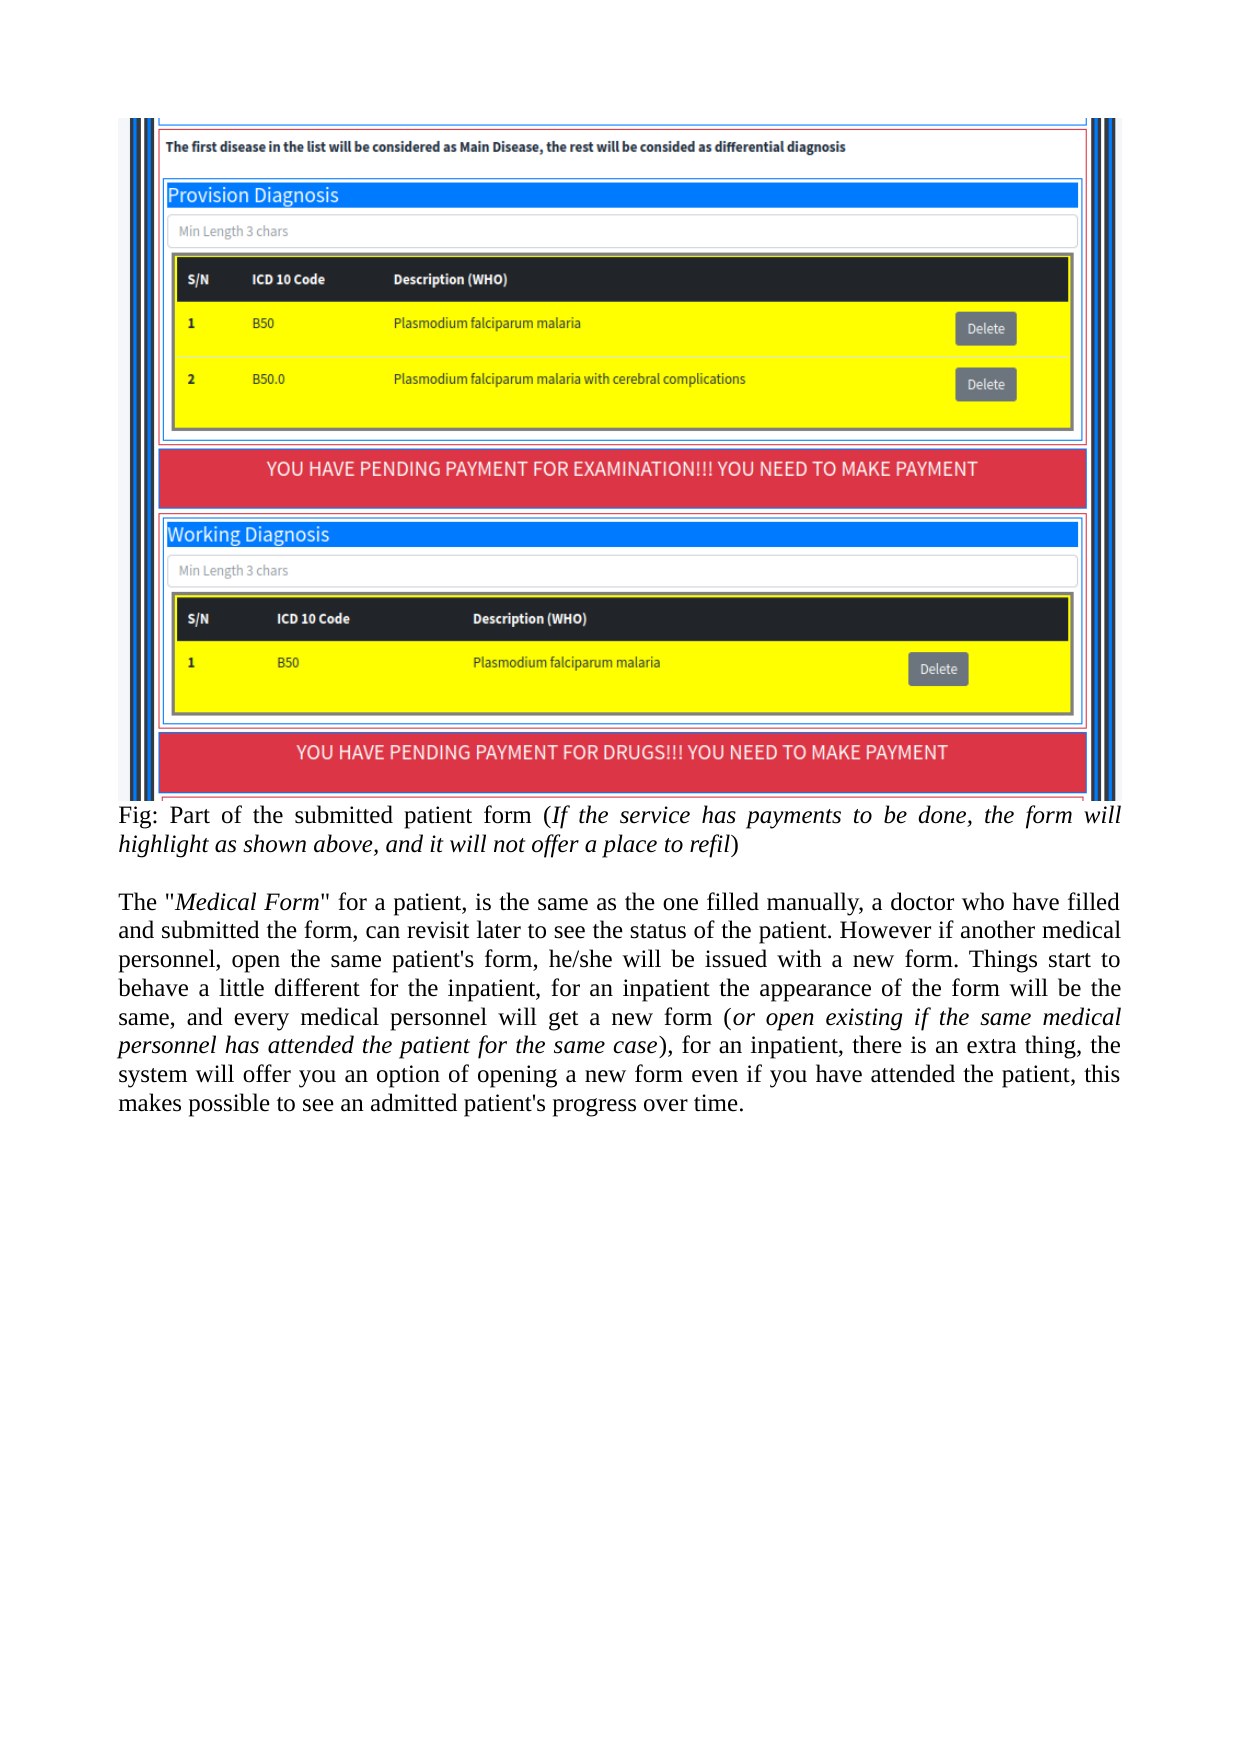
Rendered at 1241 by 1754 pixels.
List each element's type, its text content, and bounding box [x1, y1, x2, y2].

text The "Medical Form" for a patient, is the same as the one filled manually, a doctor who have filled and submitted the form, can revisit later to see the status of the patient. However if another medical personnel, open the same patient's form, he/she will be issued with a new form. Things start to behave a little different for the inpatient, for an inpatient the appearance of the form will be the same, and every medical personnel will get a new form (or open existing if the same medical personnel has attended the patient for the same case), for an inpatient, there is an extra thing, the system will offer you an option of opening a new form even if you have attended the patient, this makes possible to see an admitted patient's progress over time. [118, 887, 1122, 1117]
text Fig: Part of the submitted patient form (If the service has payments to be done, the form will highlight as shown above, and it will not offer a place to refil) [118, 801, 1122, 858]
picture [118, 118, 1123, 801]
